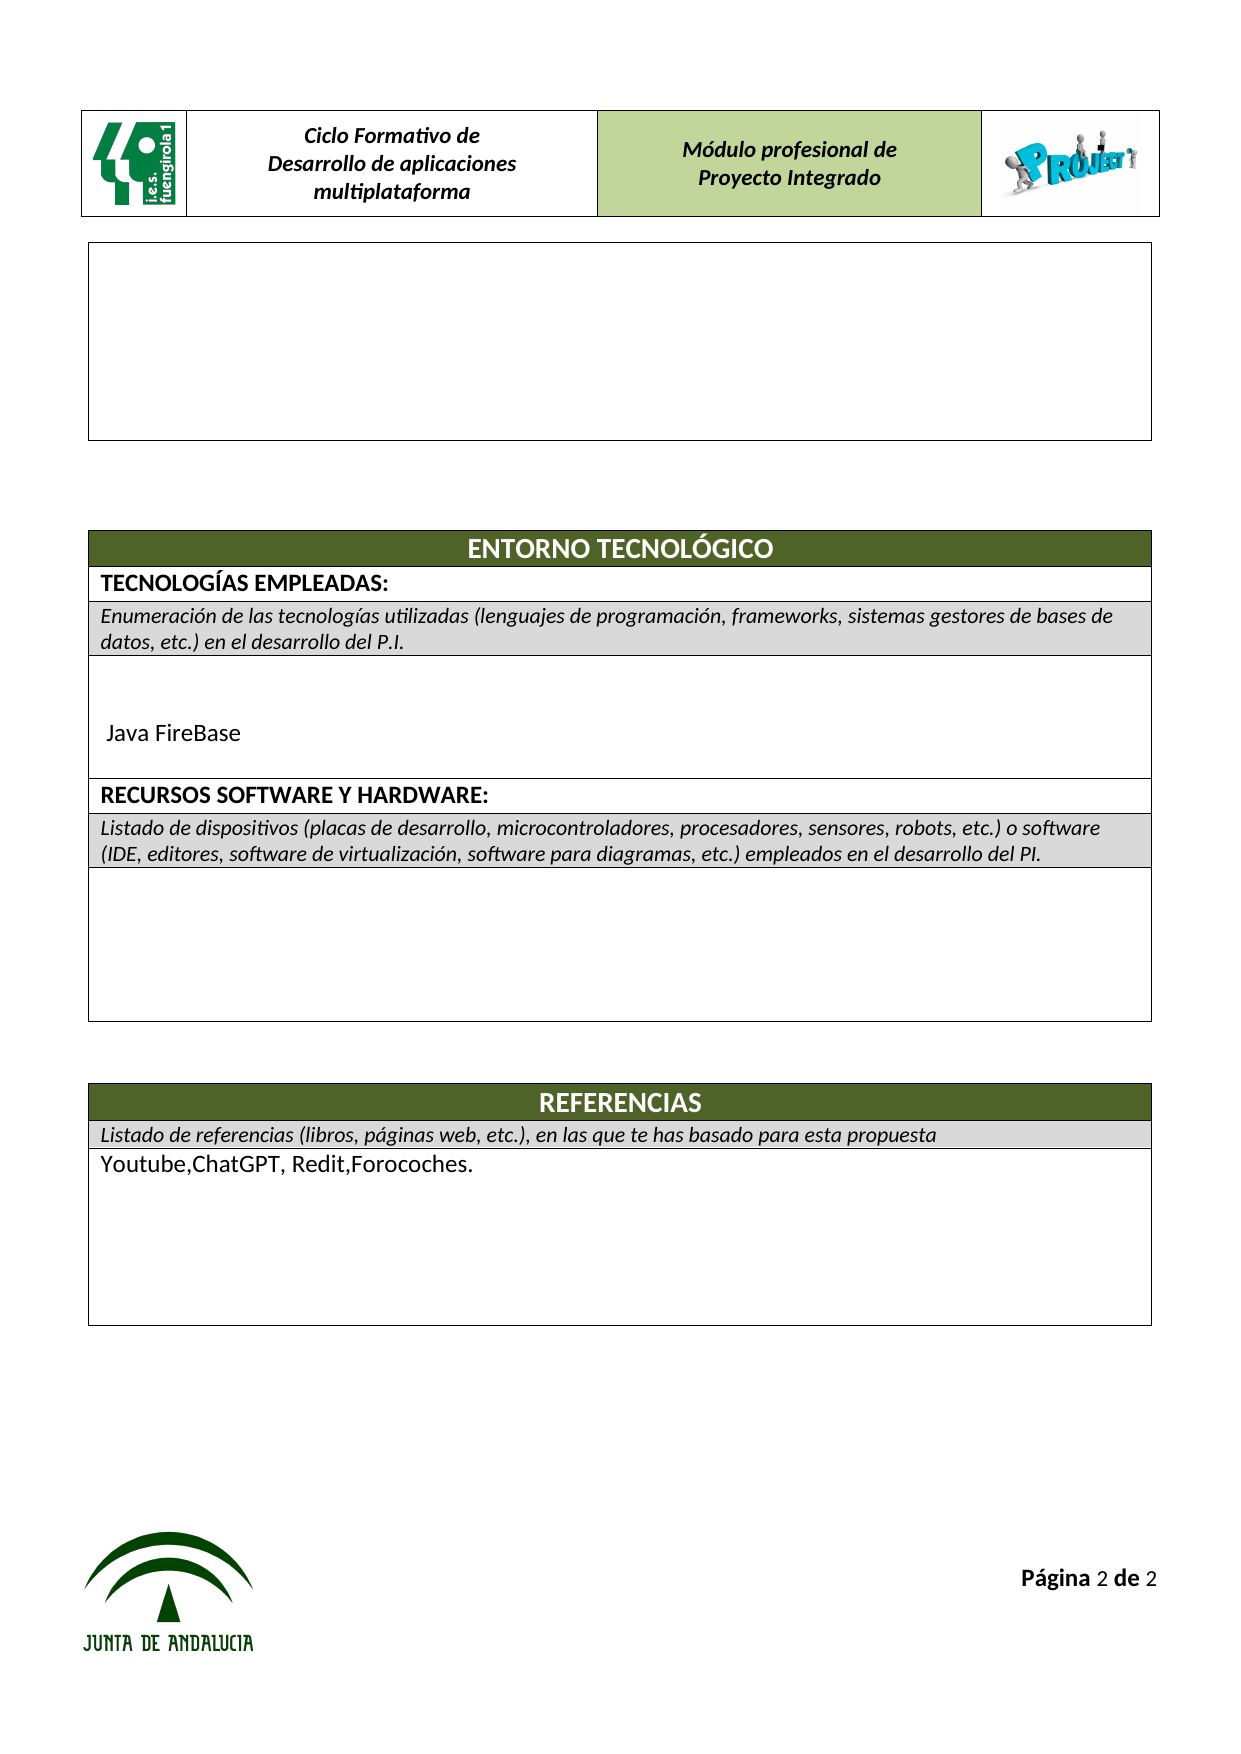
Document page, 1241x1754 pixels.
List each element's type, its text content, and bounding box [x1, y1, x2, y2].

picture [83, 1531, 257, 1651]
table_cell Java FireBase [89, 656, 1151, 778]
table_cell TECNOLOGÍAS EMPLEADAS: [89, 567, 1151, 601]
table_cell [89, 868, 1151, 1021]
table_cell RECURSOS SOFTWARE Y HARDWARE: [89, 779, 1151, 813]
picture [92, 122, 176, 205]
table_cell Listado de referencias (libros, páginas web, etc.), en las que te has basado para esta propuesta [89, 1121, 1151, 1147]
table_cell Enumeración de las tecnologías utilizadas (lenguajes de programación, frameworks, sistemas gestores de bases de datos, etc.) en el desarrollo del P.I. [89, 602, 1151, 655]
table_header ENTORNO TECNOLÓGICO [89, 531, 1151, 566]
picture [1000, 111, 1141, 216]
table_cell [89, 243, 1151, 439]
table_cell Listado de dispositivos (placas de desarrollo, microcontroladores, procesadores, sensores, robots, etc.) o software (IDE, editores, software de virtualización, software para diagramas, etc.) empleados en el desarrollo del PI. [89, 814, 1151, 867]
table_header REFERENCIAS [89, 1084, 1151, 1120]
table_cell Youtube,ChatGPT, Redit,Forocoches. [89, 1149, 1151, 1324]
